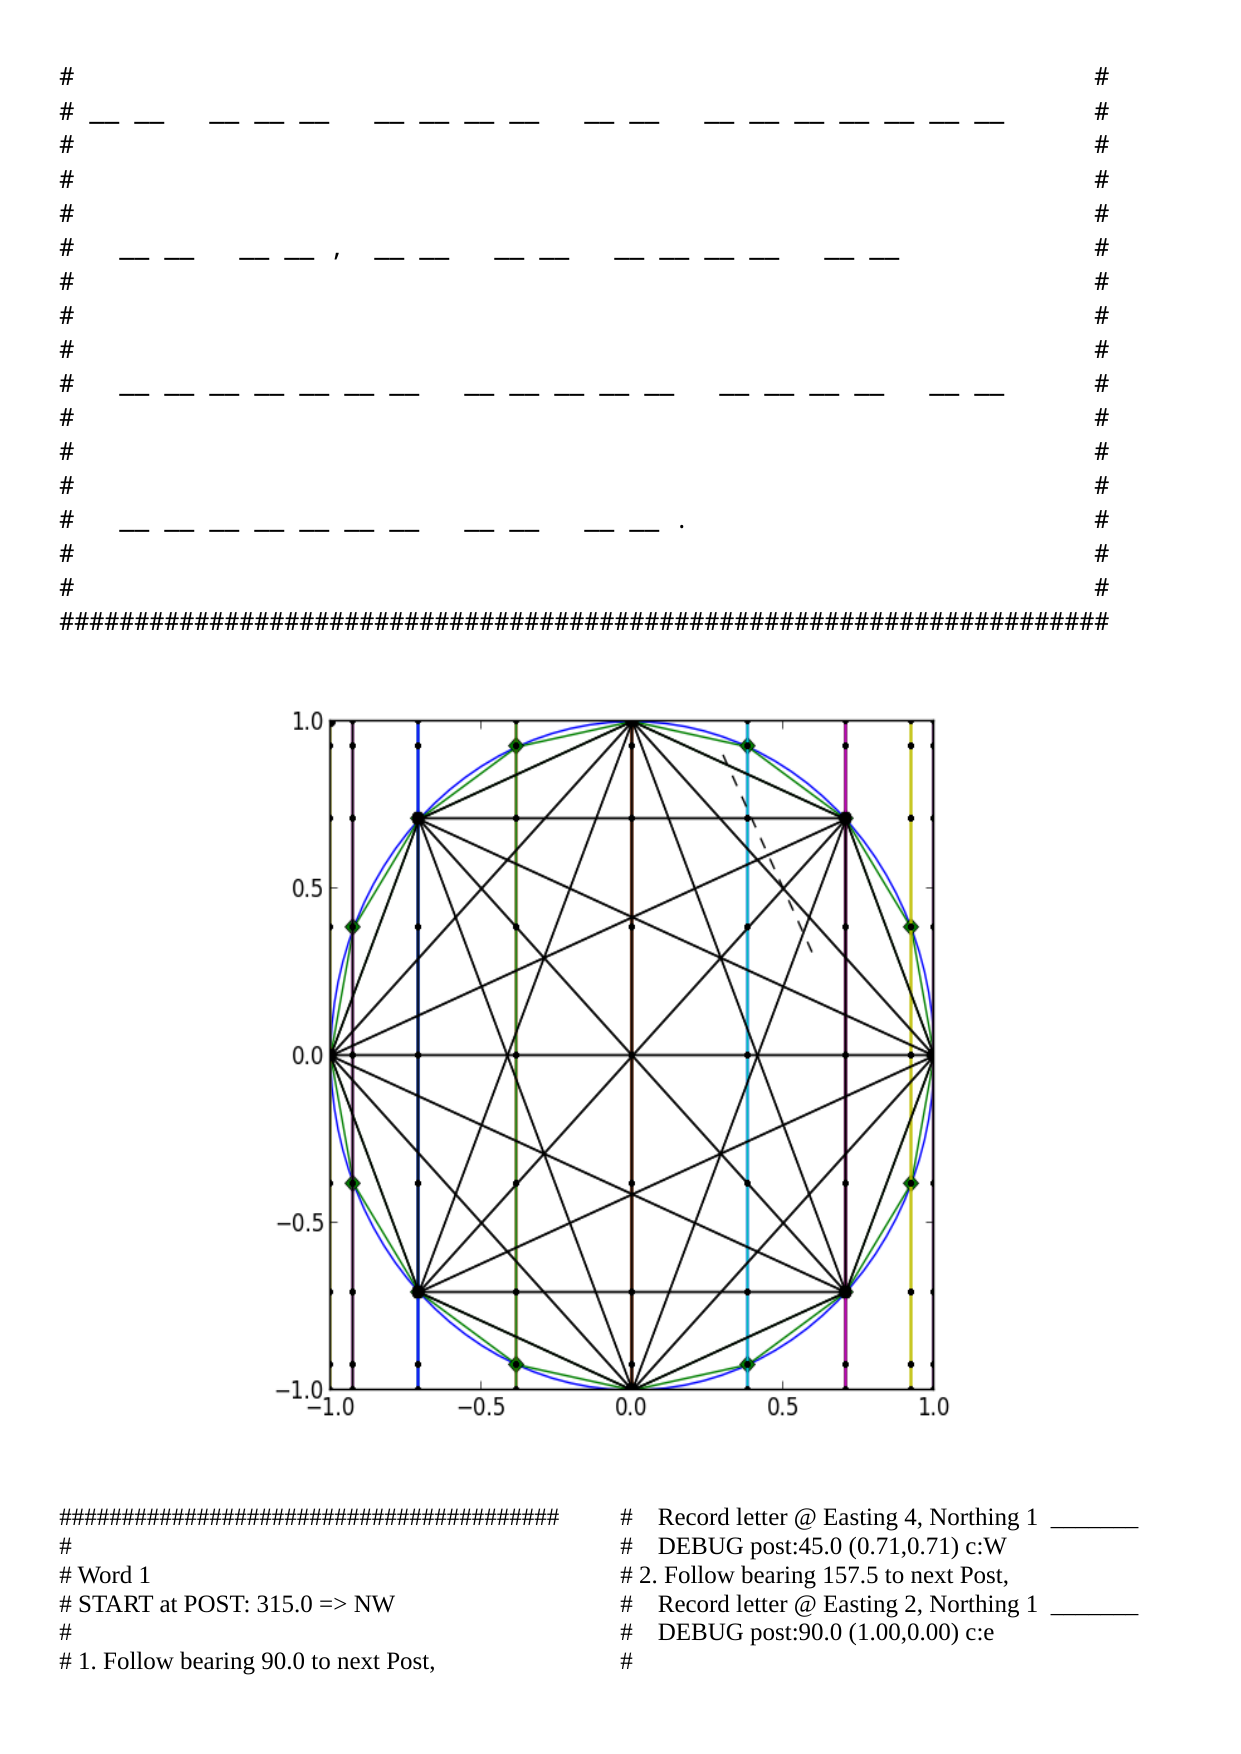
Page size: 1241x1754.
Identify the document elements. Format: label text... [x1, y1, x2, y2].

text ######################################## [59, 1502, 620, 1531]
text # Word 1 [59, 1560, 620, 1589]
text # # [59, 127, 1181, 161]
text # # [59, 332, 1181, 366]
text # 1. Follow bearing 90.0 to next Post, [59, 1646, 620, 1675]
text # DEBUG post:45.0 (0.71,0.71) c:W [620, 1531, 1181, 1560]
picture [117, 638, 1123, 1474]
text # [59, 1617, 620, 1646]
text # Record letter @ Easting 2, Northing 1 _______ [620, 1589, 1181, 1617]
text # 2. Follow bearing 157.5 to next Post, [620, 1560, 1181, 1589]
text # __ __ __ __ __ __ __ __ __ __ __ __ __ __ __ __ __ __ # [59, 93, 1181, 127]
text # # [59, 468, 1181, 502]
text # Record letter @ Easting 4, Northing 1 _______ [620, 1502, 1181, 1531]
text # DEBUG post:90.0 (1.00,0.00) c:e [620, 1617, 1181, 1646]
text # # [59, 297, 1181, 332]
text # # # # [59, 536, 1181, 604]
text # [620, 1646, 1181, 1675]
text # # [59, 195, 1181, 229]
text # # [59, 161, 1181, 195]
text # # [59, 263, 1181, 297]
text # __ __ __ __ __ __ __ __ __ __ __ __ __ __ __ __ __ __ # [59, 366, 1181, 400]
text # # [59, 59, 1181, 93]
text # START at POST: 315.0 => NW [59, 1589, 620, 1617]
text # # [59, 434, 1181, 468]
text ###################################################################### [59, 604, 1181, 638]
text # # [59, 400, 1181, 434]
text # __ __ __ __ , __ __ __ __ __ __ __ __ __ __ # [59, 229, 1181, 263]
text # [59, 1531, 620, 1560]
text # __ __ __ __ __ __ __ __ __ __ __ . # [59, 502, 1181, 536]
